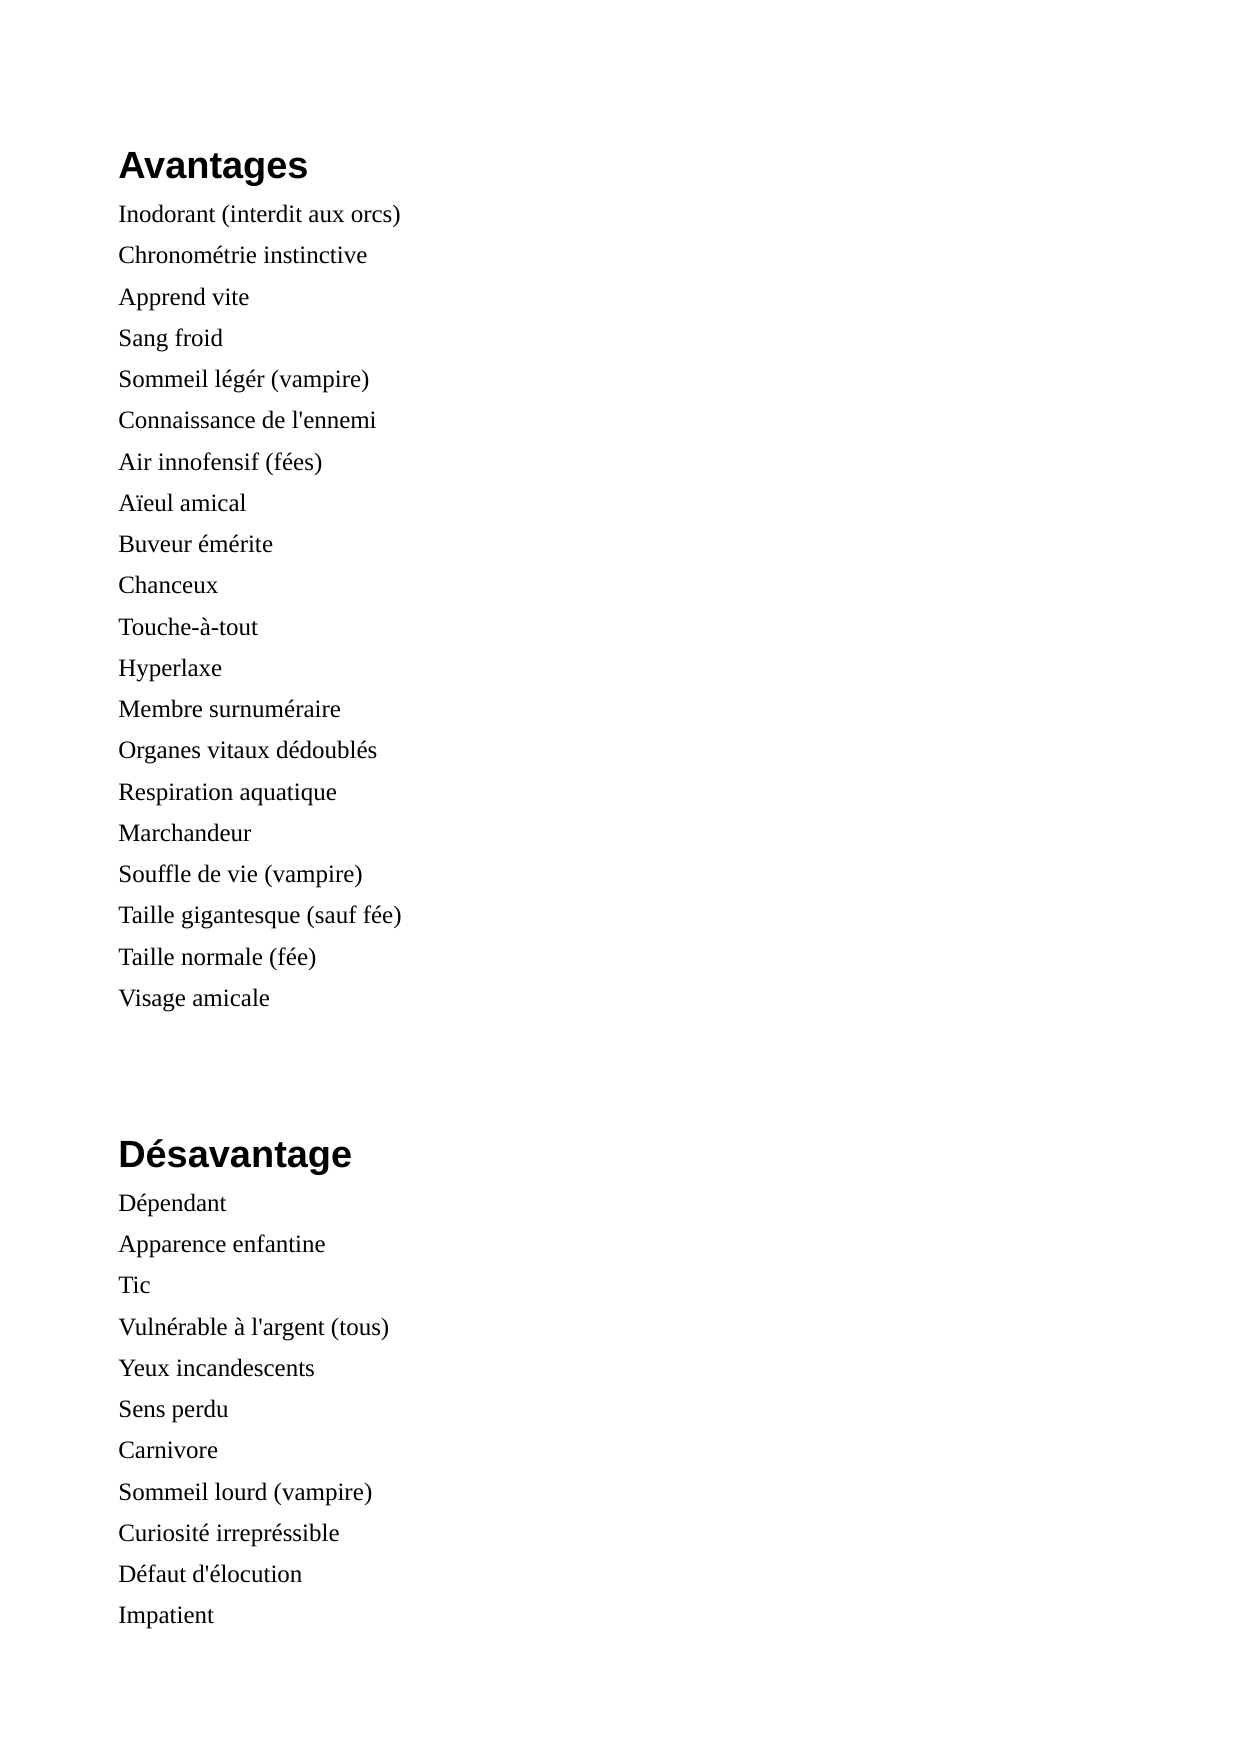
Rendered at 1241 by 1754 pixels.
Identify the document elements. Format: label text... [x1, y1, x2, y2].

text Visage amicale [118, 983, 1122, 1012]
text Souffle de vie (vampire) [118, 859, 1122, 888]
text Connaissance de l'ennemi [118, 406, 1122, 434]
text Sens perdu [118, 1394, 1122, 1423]
text Respiration aquatique [118, 777, 1122, 806]
text Apprend vite [118, 282, 1122, 311]
text Vulnérable à l'argent (tous) [118, 1312, 1122, 1340]
text Touche-à-tout [118, 612, 1122, 641]
text Sang froid [118, 323, 1122, 352]
text Taille normale (fée) [118, 942, 1122, 971]
text Membre surnuméraire [118, 694, 1122, 723]
text Buveur émérite [118, 529, 1122, 558]
text Organes vitaux dédoublés [118, 736, 1122, 764]
text Aïeul amical [118, 488, 1122, 517]
text Chronométrie instinctive [118, 241, 1122, 269]
text Carnivore [118, 1435, 1122, 1464]
text Défaut d'élocution [118, 1559, 1122, 1588]
text Chanceux [118, 571, 1122, 599]
text Sommeil légér (vampire) [118, 364, 1122, 393]
text Yeux incandescents [118, 1353, 1122, 1382]
text Apparence enfantine [118, 1229, 1122, 1258]
text Inodorant (interdit aux orcs) [118, 199, 1122, 228]
subtitle Avantages [118, 143, 1122, 187]
text Dépendant [118, 1188, 1122, 1217]
subtitle Désavantage [118, 1132, 1122, 1175]
text Curiosité irrepréssible [118, 1518, 1122, 1547]
text Sommeil lourd (vampire) [118, 1477, 1122, 1505]
text Marchandeur [118, 818, 1122, 847]
text Air innofensif (fées) [118, 447, 1122, 476]
text Taille gigantesque (sauf fée) [118, 901, 1122, 929]
text Tic [118, 1270, 1122, 1299]
text Hyperlaxe [118, 653, 1122, 682]
text Impatient [118, 1600, 1122, 1629]
